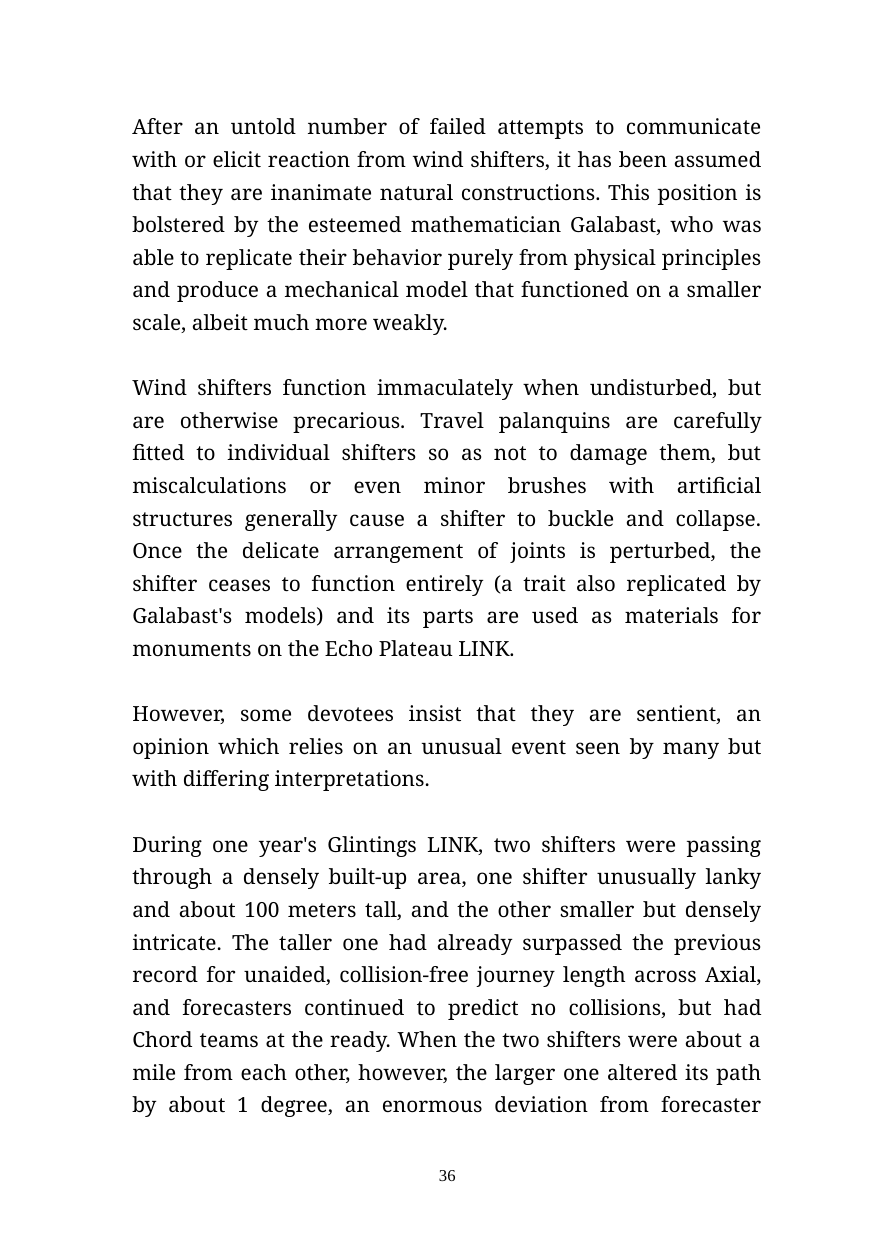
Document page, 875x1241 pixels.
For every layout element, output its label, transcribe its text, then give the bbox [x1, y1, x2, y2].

text During one year's Glintings LINK, two shifters were passing through a densely built-up area, one shifter unusually lanky and about 100 meters tall, and the other smaller but densely intricate. The taller one had already surpassed the previous record for unaided, collision-free journey length across Axial, and forecasters continued to predict no collisions, but had Chord teams at the ready. When the two shifters were about a mile from each other, however, the larger one altered its path by about 1 degree, an enormous deviation from forecaster [132, 830, 762, 1119]
text However, some devotees insist that they are sentient, an opinion which relies on an unusual event seen by many but with differing interpretations. [132, 699, 762, 793]
text After an untold number of failed attempts to communicate with or elicit reaction from wind shifters, it has been assumed that they are inanimate natural constructions. This position is bolstered by the esteemed mathematician Galabast, who was able to replicate their behavior purely from physical principles and produce a mechanical model that functioned on a smaller scale, albeit much more weakly. [132, 112, 762, 337]
text Wind shifters function immaculately when undisturbed, but are otherwise precarious. Travel palanquins are carefully fitted to individual shifters so as not to damage them, but miscalculations or even minor brushes with artificial structures generally cause a shifter to buckle and collapse. Once the delicate arrangement of joints is perturbed, the shifter ceases to function entirely (a trait also replicated by Galabast's models) and its parts are used as materials for monuments on the Echo Plateau LINK. [132, 373, 762, 663]
